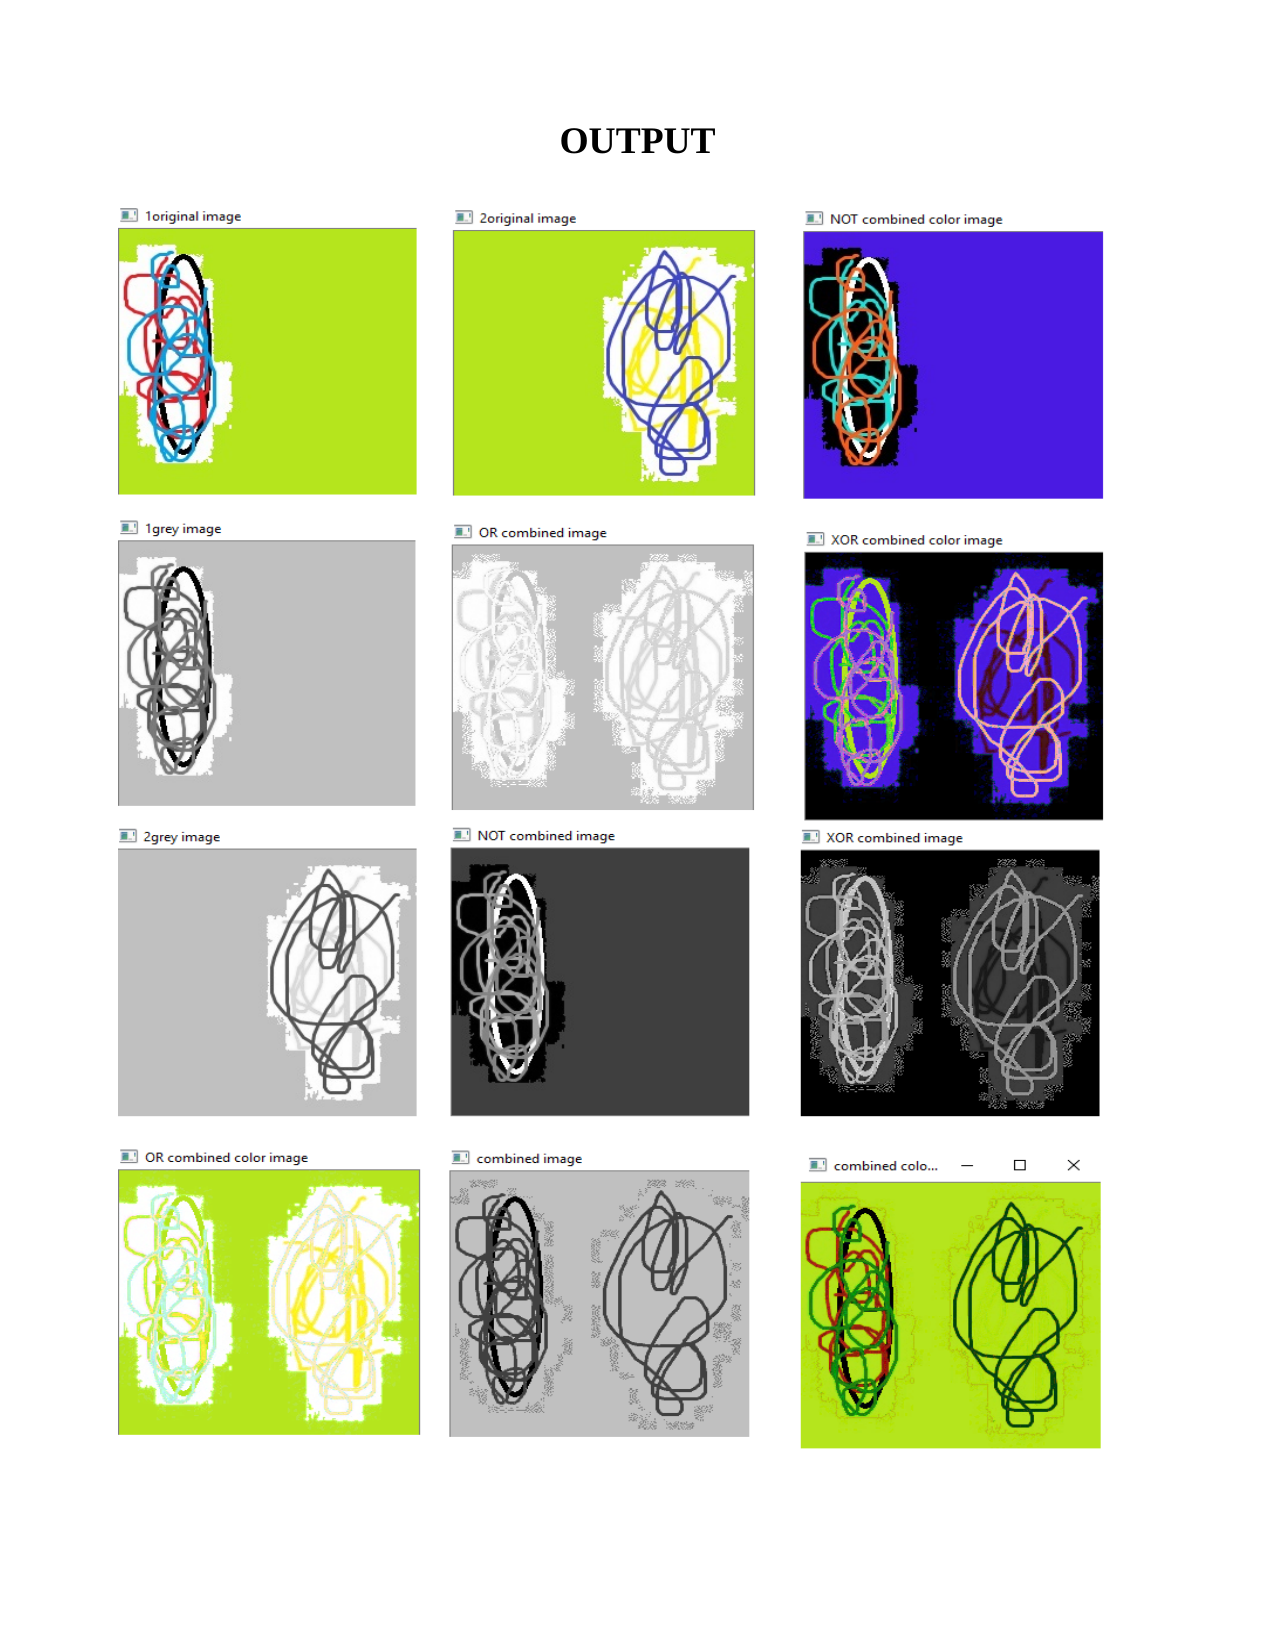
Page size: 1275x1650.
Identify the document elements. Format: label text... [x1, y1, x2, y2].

picture [118, 204, 1157, 1464]
text OUTPUT [118, 118, 1157, 161]
